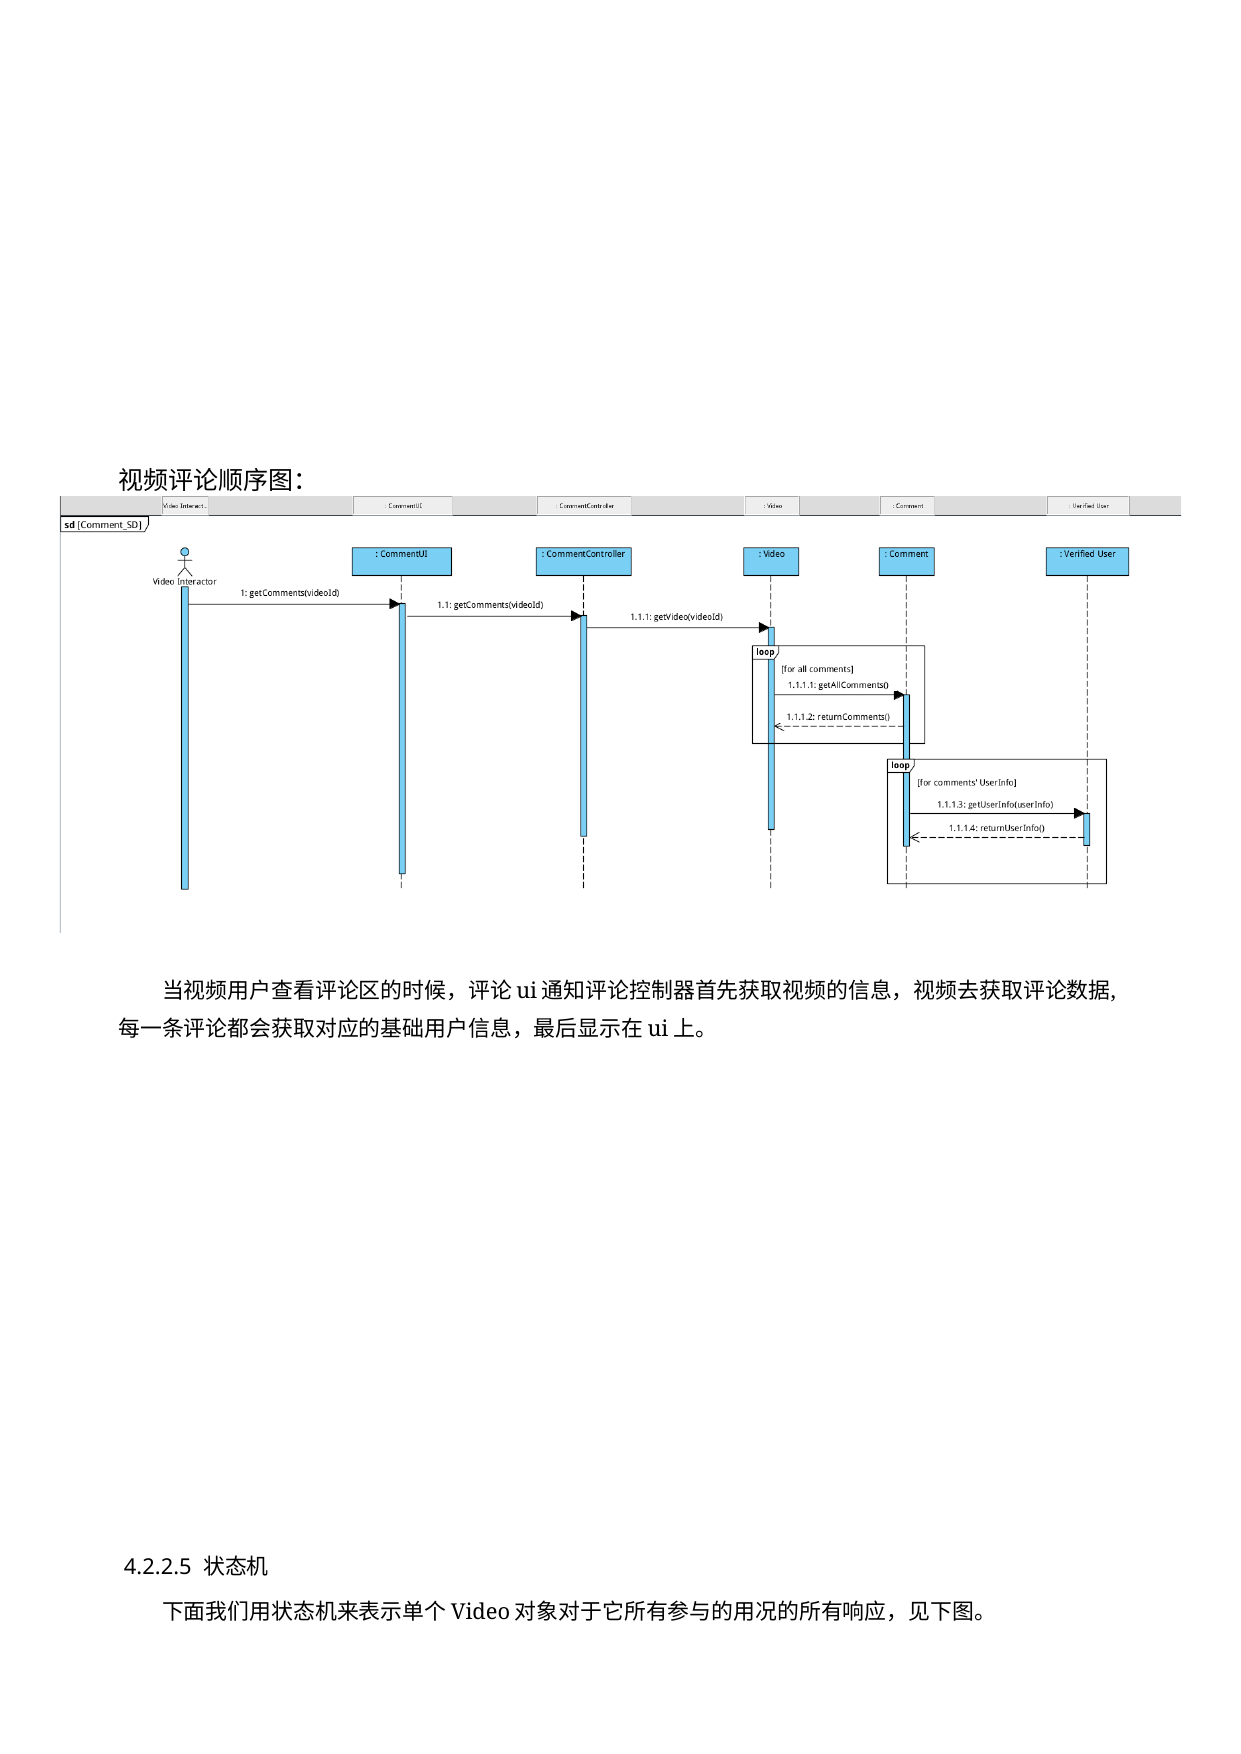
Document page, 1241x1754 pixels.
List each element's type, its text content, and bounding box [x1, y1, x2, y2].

subtitle 状态机 [118, 1549, 1122, 1581]
text 下面我们用状态机来表示单个Video对象对于它所有参与的用况的所有响应，见下图。 [118, 1594, 1122, 1625]
picture [59, 496, 1182, 933]
text 当视频用户查看评论区的时候，评论ui通知评论控制器首先获取视频的信息，视频去获取评论数据,每一条评论都会获取对应的基础用户信息，最后显示在ui上。 [118, 973, 1122, 1043]
text 视频评论顺序图： [118, 460, 1122, 496]
